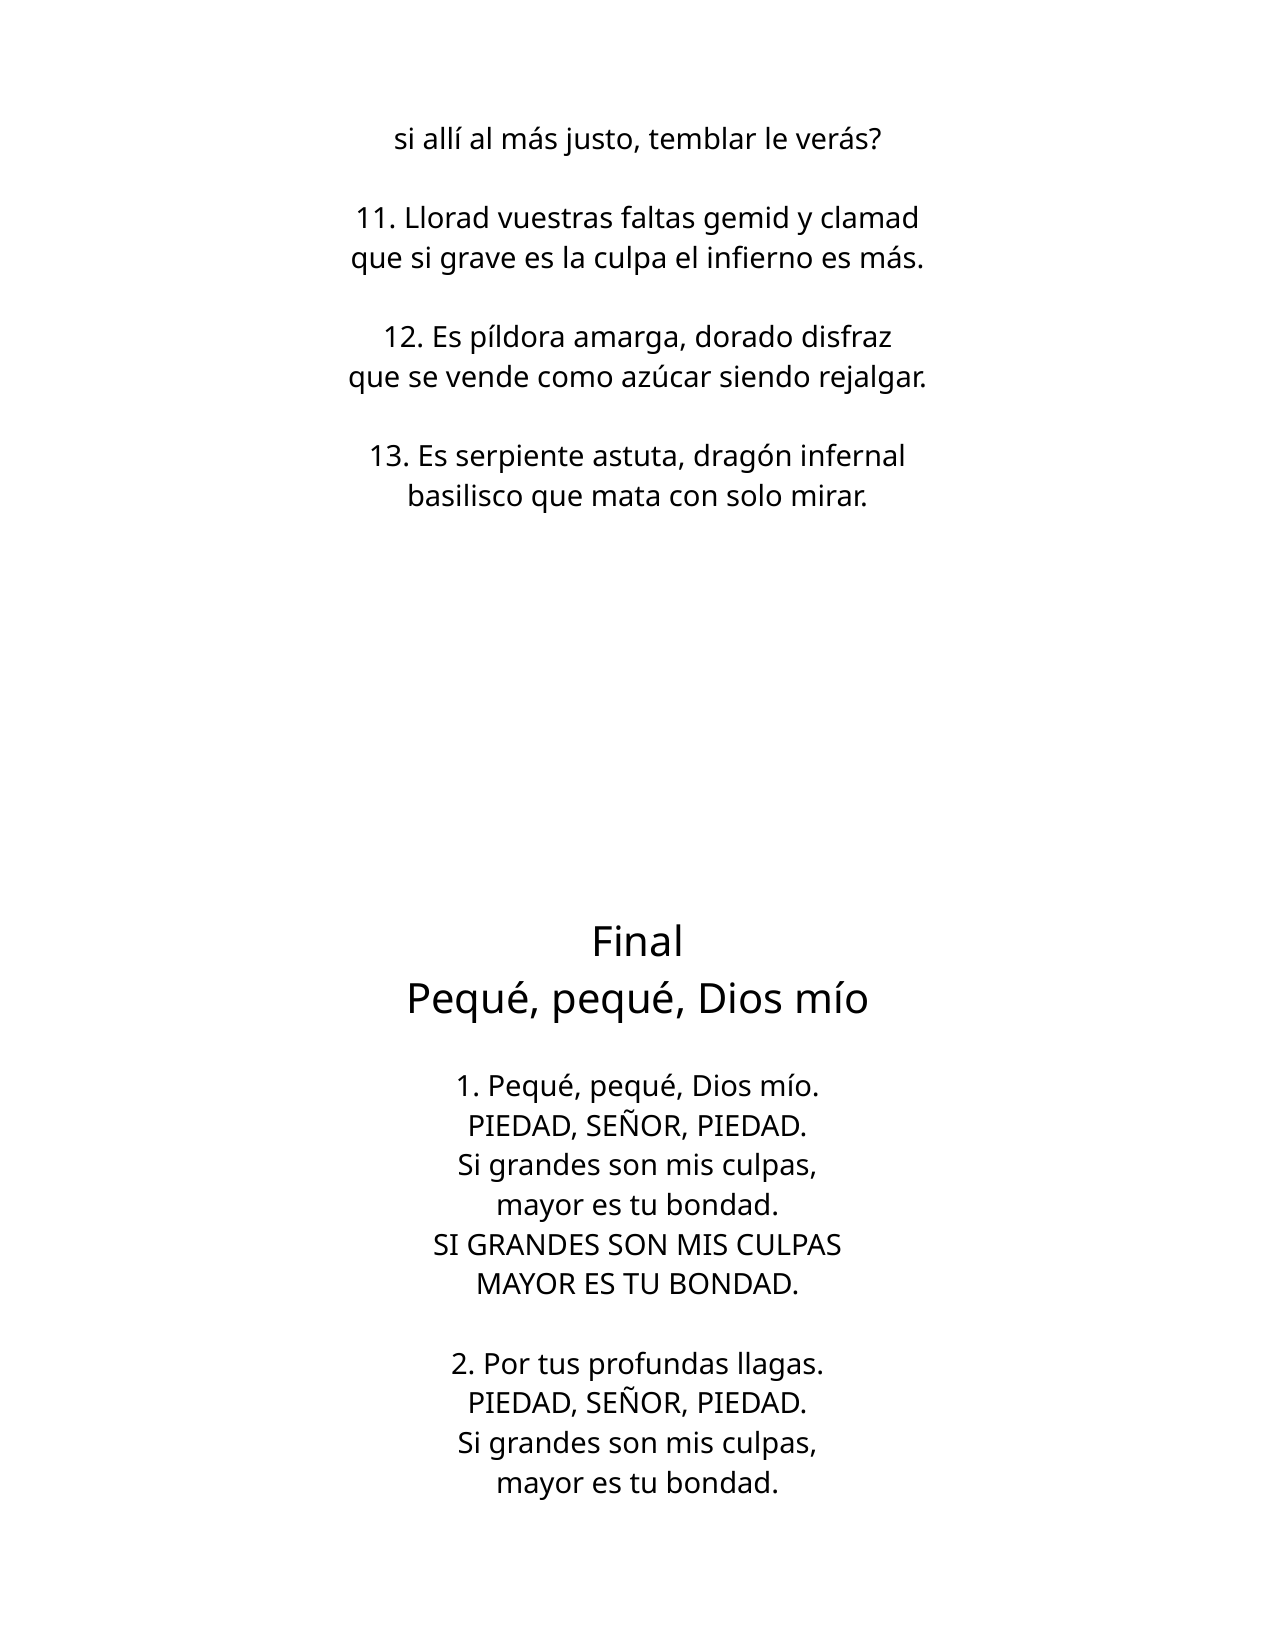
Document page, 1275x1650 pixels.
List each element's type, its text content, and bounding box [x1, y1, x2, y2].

text mayor es tu bondad. [118, 1462, 1157, 1502]
text que si grave es la culpa el infierno es más. [118, 237, 1157, 277]
text mayor es tu bondad. [118, 1184, 1157, 1224]
text PIEDAD, SEÑOR, PIEDAD. [118, 1105, 1157, 1144]
text 12. Es píldora amarga, dorado disfraz [118, 317, 1157, 356]
text Pequé, pequé, Dios mío [118, 969, 1157, 1025]
text PIEDAD, SEÑOR, PIEDAD. [118, 1383, 1157, 1422]
text si allí al más justo, temblar le verás? [118, 118, 1157, 158]
text Si grandes son mis culpas, [118, 1144, 1157, 1184]
text basilisco que mata con solo mirar. [118, 475, 1157, 515]
text MAYOR ES TU BONDAD. [118, 1263, 1157, 1303]
text 2. Por tus profundas llagas. [118, 1343, 1157, 1383]
text 11. Llorad vuestras faltas gemid y clamad [118, 197, 1157, 237]
text SI GRANDES SON MIS CULPAS [118, 1224, 1157, 1263]
text Final [118, 912, 1157, 969]
text Si grandes son mis culpas, [118, 1422, 1157, 1462]
text 1. Pequé, pequé, Dios mío. [118, 1065, 1157, 1105]
text 13. Es serpiente astuta, dragón infernal [118, 436, 1157, 475]
text que se vende como azúcar siendo rejalgar. [118, 356, 1157, 396]
